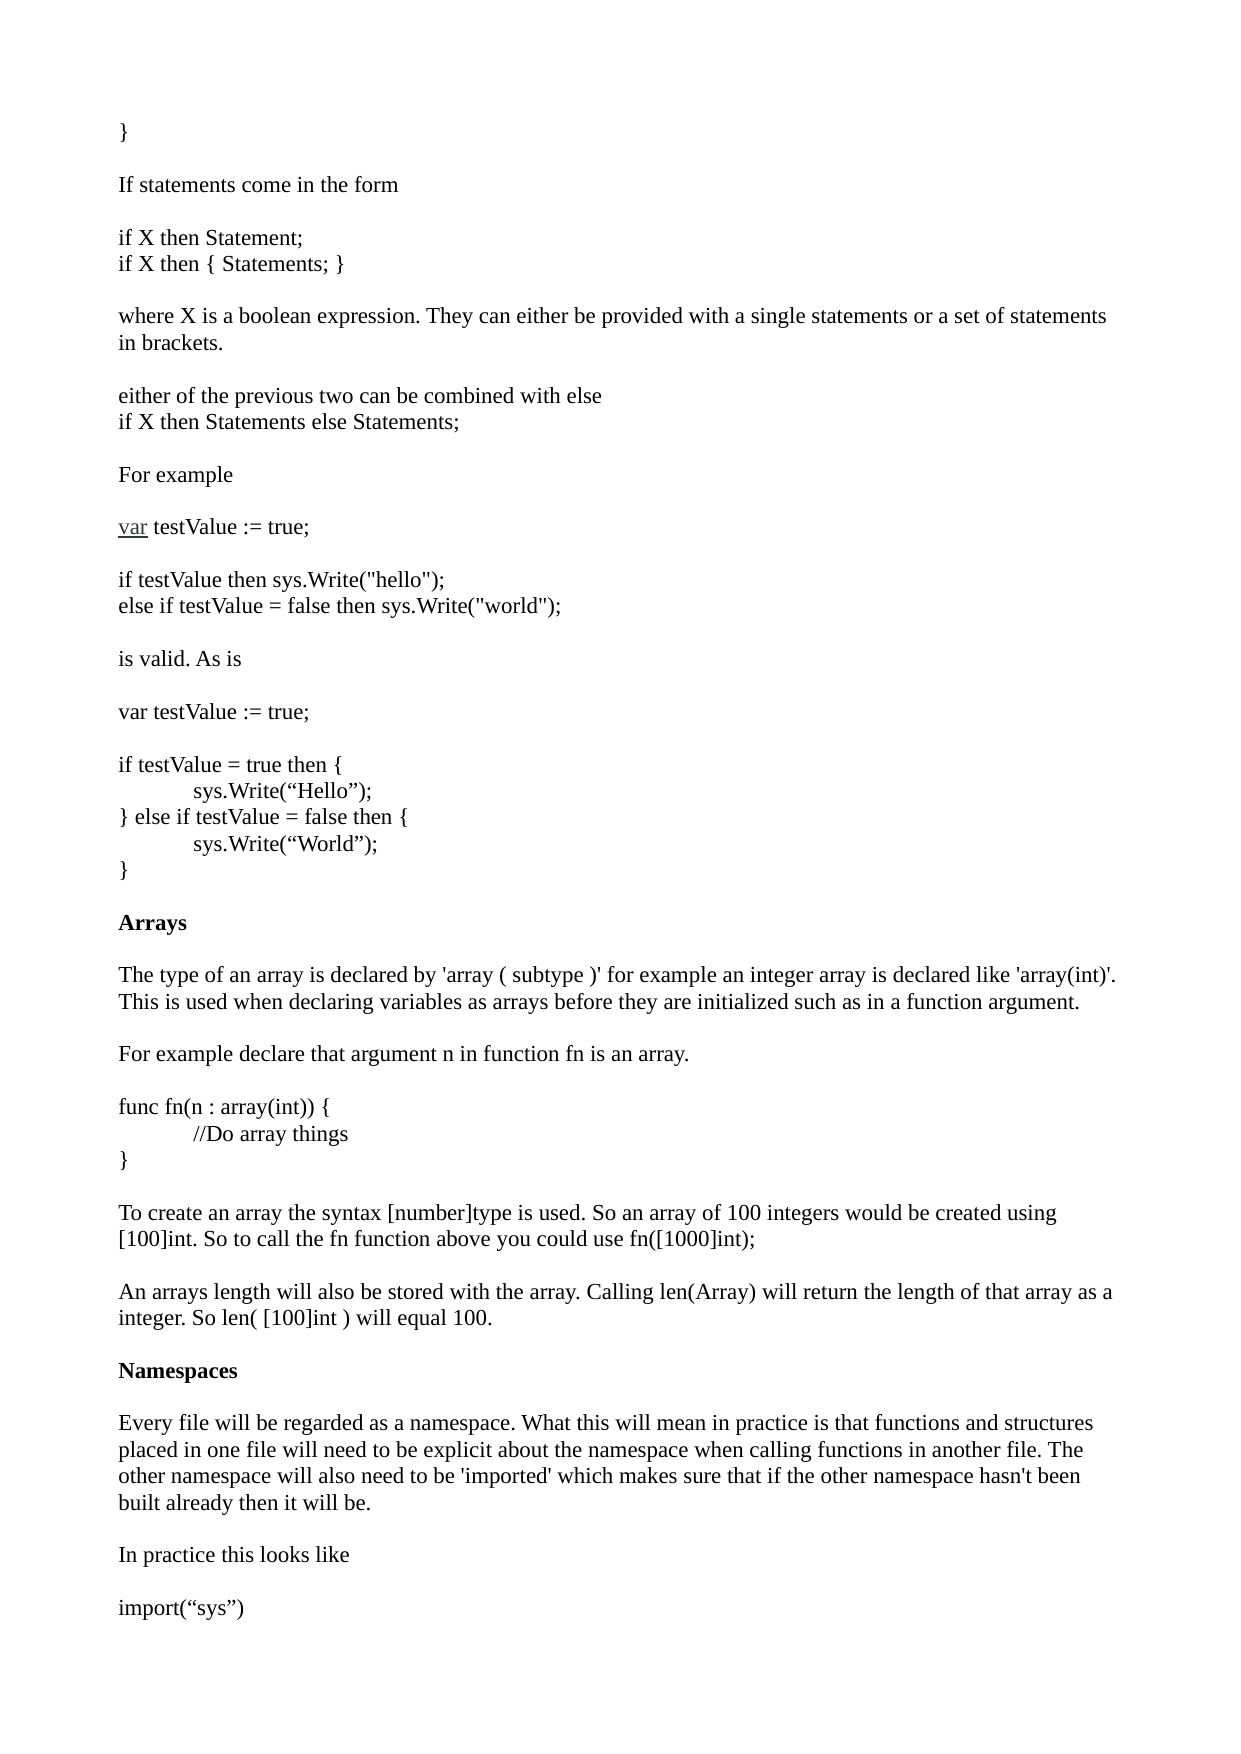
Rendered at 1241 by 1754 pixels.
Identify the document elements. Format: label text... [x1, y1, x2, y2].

text sys.Write(“World”); [118, 830, 1122, 856]
text For example declare that argument n in function fn is an array. [118, 1041, 1122, 1067]
text if X then Statements else Statements; [118, 408, 1122, 434]
text sys.Write(“Hello”); [118, 777, 1122, 803]
text To create an array the syntax [number]type is used. So an array of 100 integers would be created using [100]int. So to call the fn function above you could use fn([1000]int); [118, 1199, 1122, 1251]
text Arrays [118, 909, 1122, 935]
text If statements come in the form [118, 171, 1122, 197]
text if X then { Statements; } [118, 250, 1122, 276]
text Namespaces [118, 1357, 1122, 1383]
text } [118, 1146, 1122, 1172]
text } [118, 118, 1122, 144]
text For example [118, 461, 1122, 487]
text func fn(n : array(int)) { [118, 1093, 1122, 1119]
text Every file will be regarded as a namespace. What this will mean in practice is that functions and structures placed in one file will need to be explicit about the namespace when calling functions in another file. The other namespace will also need to be 'imported' which makes sure that if the other namespace hasn't been built already then it will be. [118, 1409, 1122, 1515]
text if testValue then sys.Write("hello"); [118, 566, 1122, 592]
text } [118, 856, 1122, 882]
text An arrays length will also be stored with the array. Calling len(Array) will return the length of that array as a integer. So len( [100]int ) will equal 100. [118, 1278, 1122, 1330]
text where X is a boolean expression. They can either be provided with a single statements or a set of statements in brackets. [118, 303, 1122, 355]
text var testValue := true; [118, 513, 1122, 540]
text var testValue := true; [118, 698, 1122, 724]
text if testValue = true then { [118, 751, 1122, 777]
text import(“sys”) [118, 1594, 1122, 1620]
text if X then Statement; [118, 223, 1122, 250]
text either of the previous two can be combined with else [118, 382, 1122, 408]
text The type of an array is declared by 'array ( subtype )' for example an integer array is declared like 'array(int)'. This is used when declaring variables as arrays before they are initialized such as in a function argument. [118, 961, 1122, 1014]
text } else if testValue = false then { [118, 803, 1122, 830]
text else if testValue = false then sys.Write("world"); [118, 592, 1122, 619]
text is valid. As is [118, 645, 1122, 672]
text In practice this looks like [118, 1541, 1122, 1568]
text //Do array things [118, 1119, 1122, 1146]
